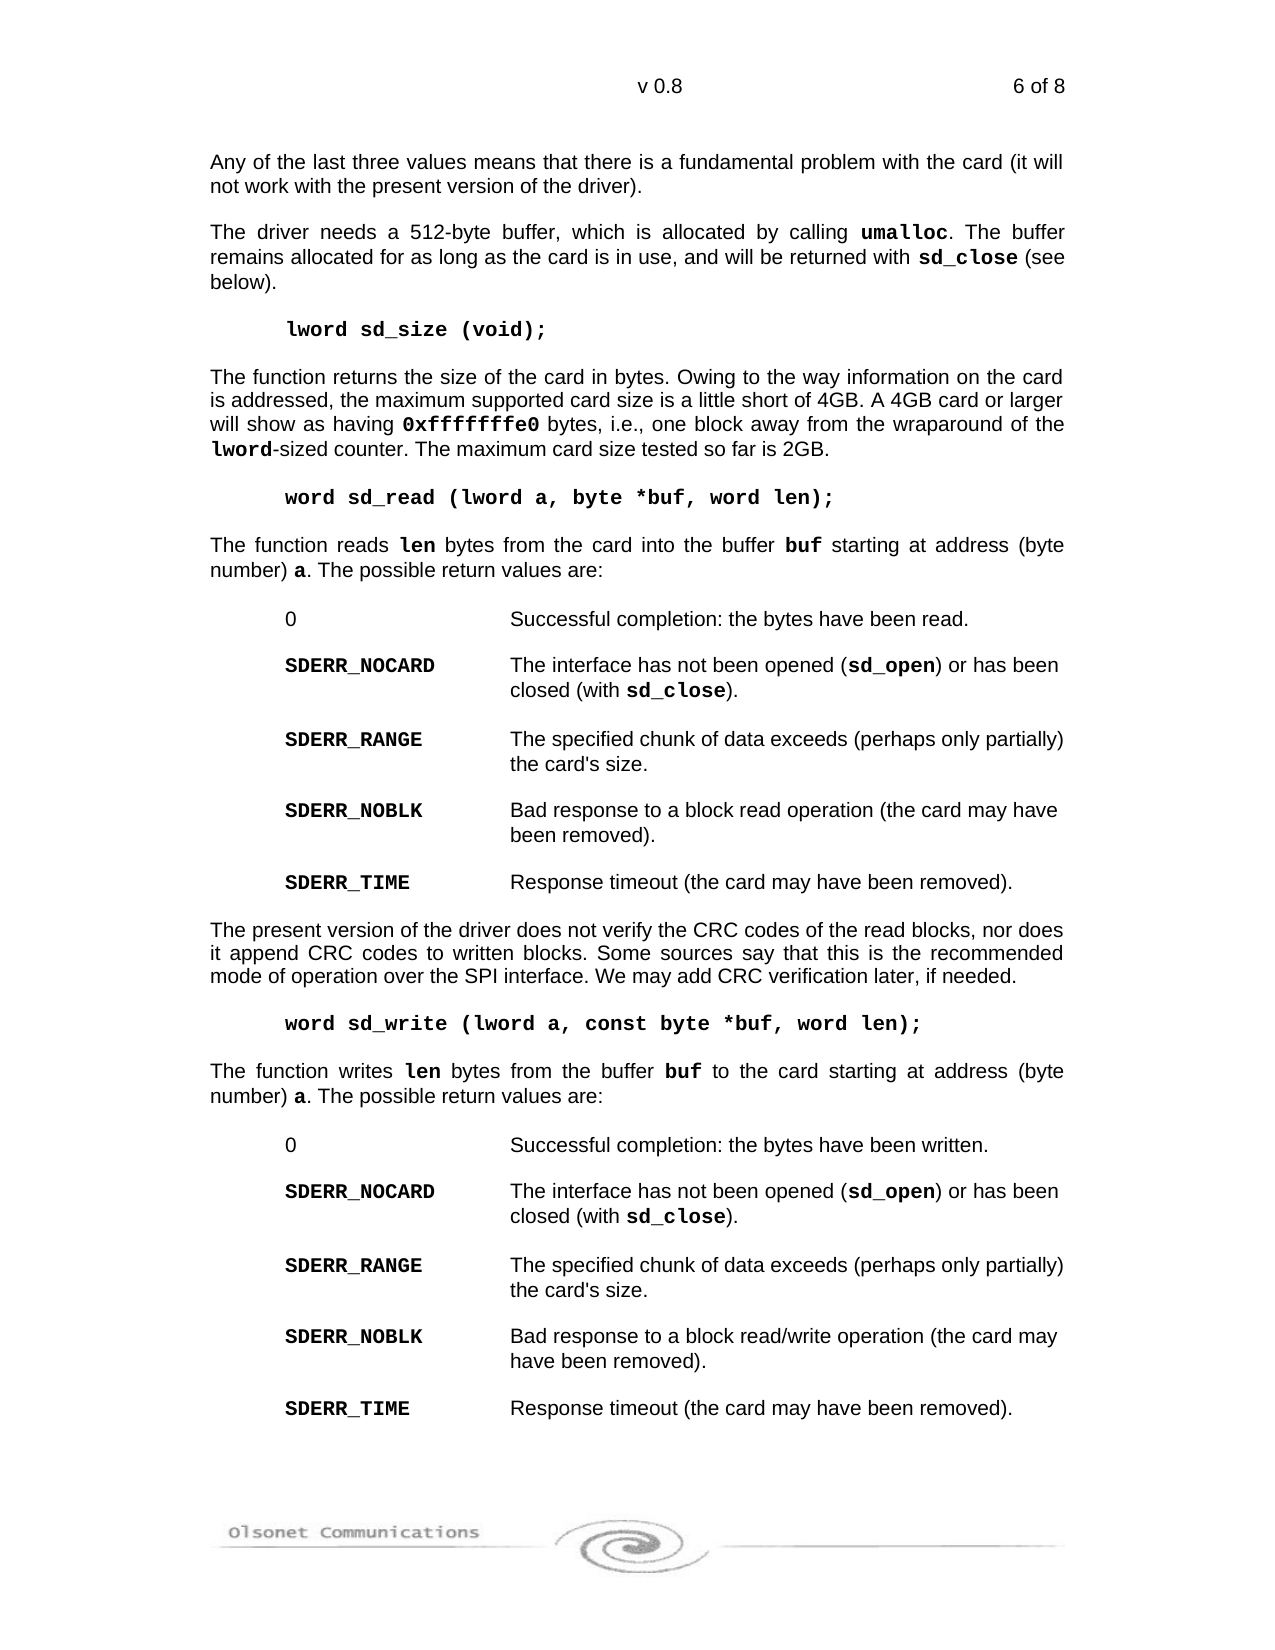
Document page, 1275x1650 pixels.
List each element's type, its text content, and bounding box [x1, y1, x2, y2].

text SDERR_TIME Response timeout (the card may have been removed). [210, 1396, 1065, 1421]
text SDERR_NOBLK Bad response to a block read/write operation (the card may have been removed). [210, 1325, 1065, 1373]
text SDERR_RANGE The specified chunk of data exceeds (perhaps only partially) the card's size. [210, 727, 1065, 776]
text The function reads len bytes from the card into the buffer buf starting at address (byte number) a. The possible return values are: [210, 534, 1065, 584]
picture [210, 1504, 1065, 1596]
text SDERR_TIME Response timeout (the card may have been removed). [210, 870, 1065, 895]
text The present version of the driver does not verify the CRC codes of the read blocks, nor does it append CRC codes to written blocks. Some sources say that this is the recommended mode of operation over the SPI interface. We may add CRC verification later, if needed. [210, 919, 1065, 988]
text word sd_write (lword a, const byte *buf, word len); [210, 1012, 1065, 1037]
text SDERR_NOCARD The interface has not been opened (sd_open) or has been closed (with sd_close). [210, 654, 1065, 704]
text lword sd_size (void); [210, 317, 1065, 342]
text word sd_read (lword a, byte *buf, word len); [210, 486, 1065, 511]
text Any of the last three values means that there is a fundamental problem with the card (it will not work with the present version of the driver). [210, 151, 1065, 197]
text SDERR_NOBLK Bad response to a block read operation (the card may have been removed). [210, 799, 1065, 847]
text 0 Successful completion: the bytes have been written. [210, 1133, 1065, 1157]
text The driver needs a 512-byte buffer, which is allocated by calling umalloc. The buffer remains allocated for as long as the card is in use, and will be returned with sd_close (see below). [210, 221, 1065, 294]
text SDERR_RANGE The specified chunk of data exceeds (perhaps only partially) the card's size. [210, 1253, 1065, 1302]
text The function returns the size of the card in bytes. Owing to the way information on the card is addressed, the maximum supported card size is a little short of 4GB. A 4GB card or larger will show as having 0xfffffffe0 bytes, i.e., one block away from the wraparound of the lword-sized counter. The maximum card size tested so far is 2GB. [210, 366, 1065, 462]
text The function writes len bytes from the buffer buf to the card starting at address (byte number) a. The possible return values are: [210, 1060, 1065, 1110]
text 0 Successful completion: the bytes have been read. [210, 607, 1065, 631]
text SDERR_NOCARD The interface has not been opened (sd_open) or has been closed (with sd_close). [210, 1180, 1065, 1230]
